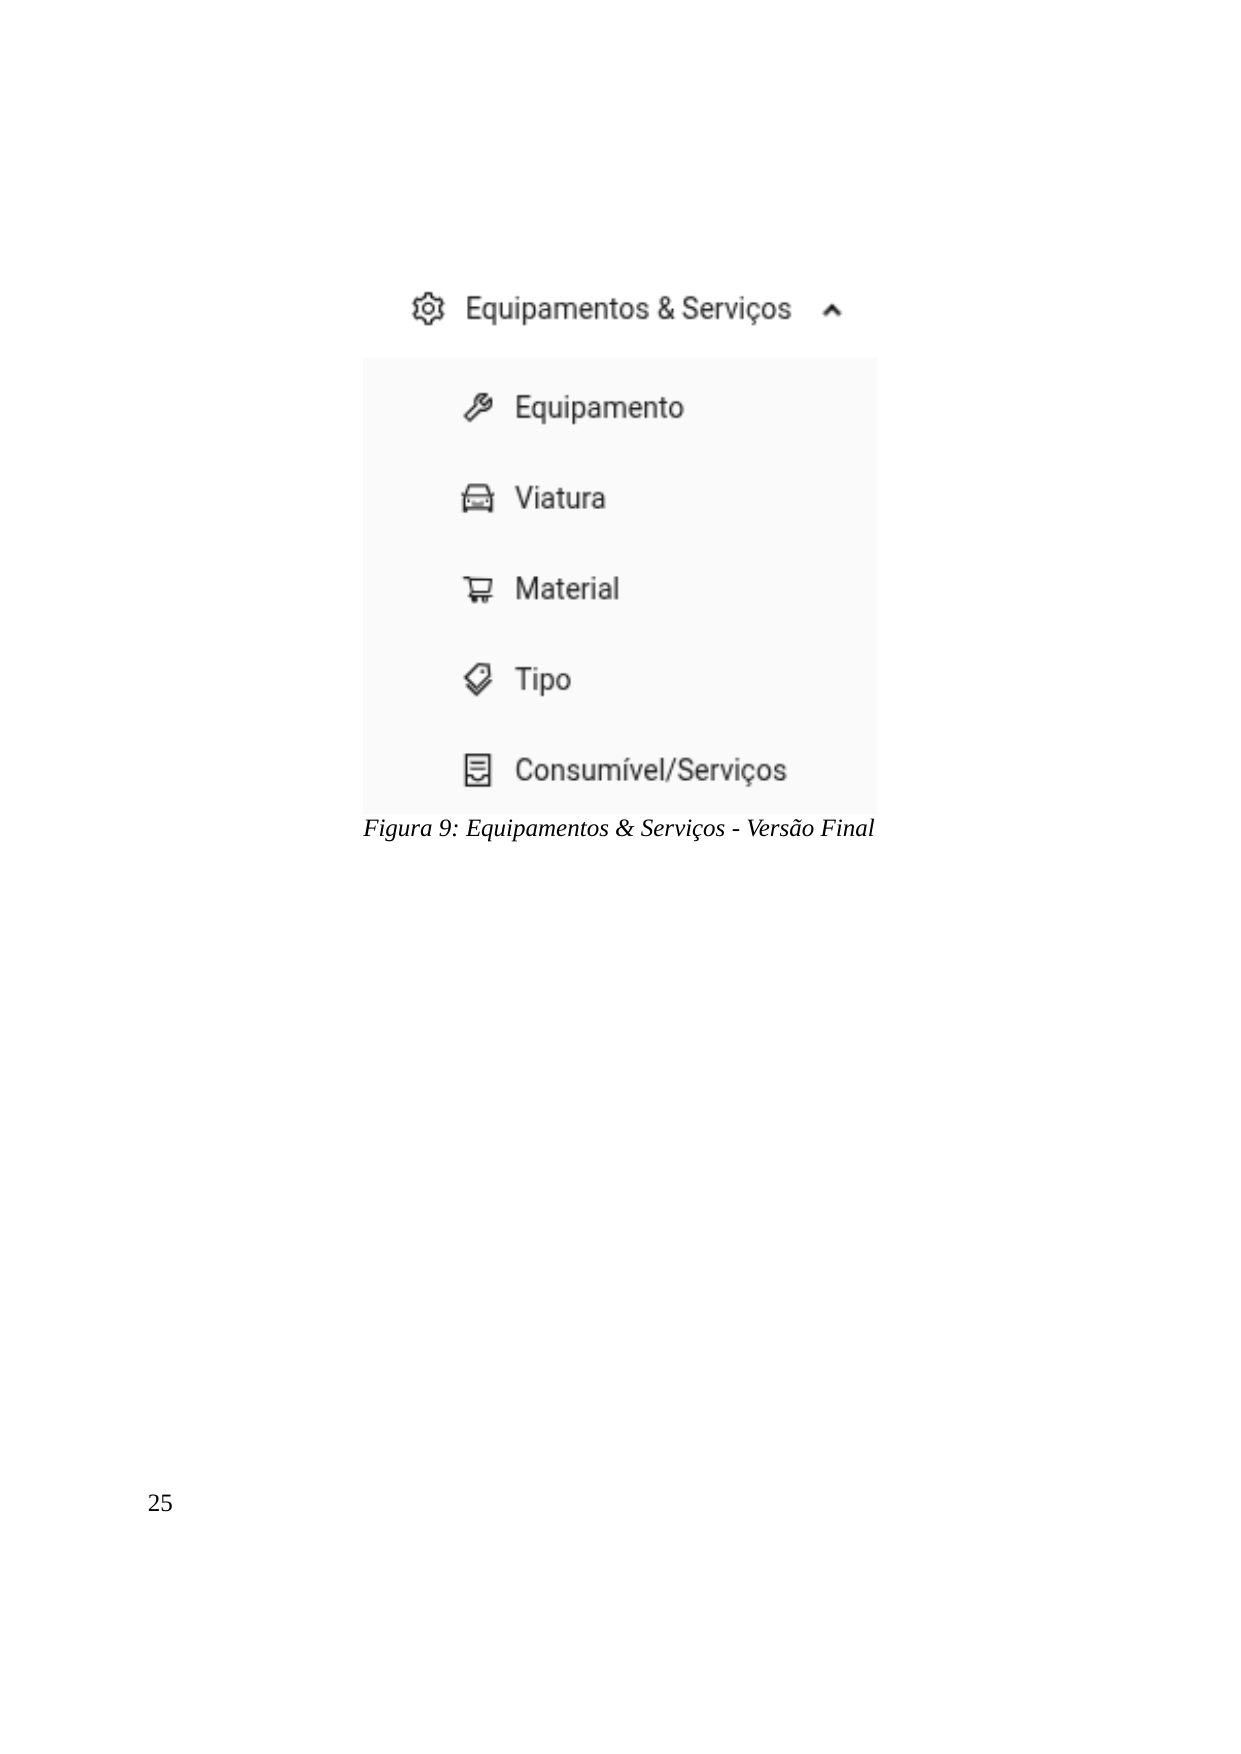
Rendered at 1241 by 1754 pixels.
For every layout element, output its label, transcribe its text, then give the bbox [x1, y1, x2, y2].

picture [363, 270, 878, 814]
text Figura 9: Equipamentos & Serviços - Versão Final [363, 814, 877, 842]
